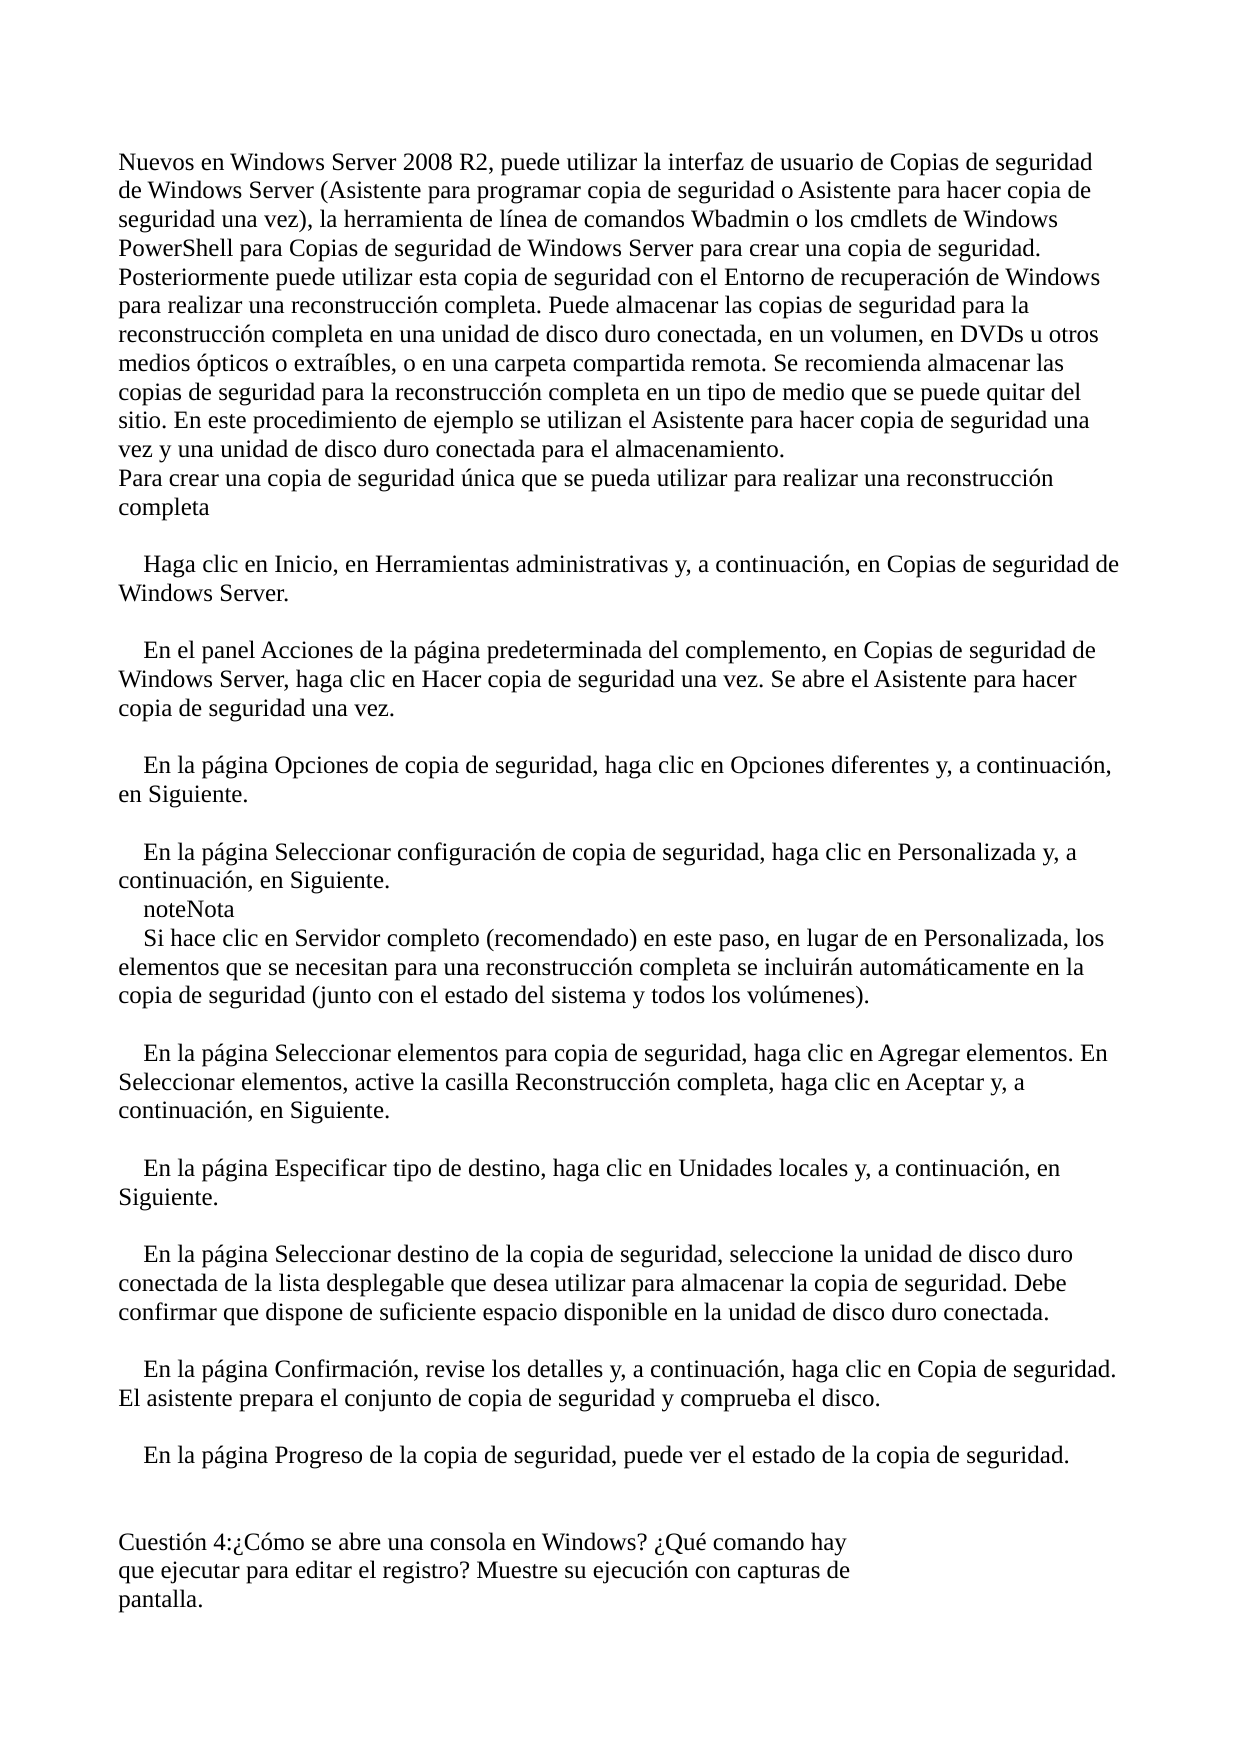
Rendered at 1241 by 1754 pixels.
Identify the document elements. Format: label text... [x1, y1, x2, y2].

text Haga clic en Inicio, en Herramientas administrativas y, a continuación, en Copias de seguridad de Windows Server. [118, 549, 1122, 607]
text Para crear una copia de seguridad única que se pueda utilizar para realizar una reconstrucción completa [118, 463, 1122, 521]
text En la página Confirmación, revise los detalles y, a continuación, haga clic en Copia de seguridad. El asistente prepara el conjunto de copia de seguridad y comprueba el disco. [118, 1354, 1122, 1412]
text En la página Especificar tipo de destino, haga clic en Unidades locales y, a continuación, en Siguiente. [118, 1153, 1122, 1211]
text En el panel Acciones de la página predeterminada del complemento, en Copias de seguridad de Windows Server, haga clic en Hacer copia de seguridad una vez. Se abre el Asistente para hacer copia de seguridad una vez. [118, 636, 1122, 722]
text En la página Seleccionar configuración de copia de seguridad, haga clic en Personalizada y, a continuación, en Siguiente. [118, 837, 1122, 894]
text Nuevos en Windows Server 2008 R2, puede utilizar la interfaz de usuario de Copias de seguridad de Windows Server (Asistente para programar copia de seguridad o Asistente para hacer copia de seguridad una vez), la herramienta de línea de comandos Wbadmin o los cmdlets de Windows PowerShell para Copias de seguridad de Windows Server para crear una copia de seguridad. Posteriormente puede utilizar esta copia de seguridad con el Entorno de recuperación de Windows para realizar una reconstrucción completa. Puede almacenar las copias de seguridad para la reconstrucción completa en una unidad de disco duro conectada, en un volumen, en DVDs u otros medios ópticos o extraíbles, o en una carpeta compartida remota. Se recomienda almacenar las copias de seguridad para la reconstrucción completa en un tipo de medio que se puede quitar del sitio. En este procedimiento de ejemplo se utilizan el Asistente para hacer copia de seguridad una vez y una unidad de disco duro conectada para el almacenamiento. [118, 147, 1122, 463]
text pantalla. [118, 1584, 1122, 1613]
text En la página Opciones de copia de seguridad, haga clic en Opciones diferentes y, a continuación, en Siguiente. [118, 751, 1122, 808]
text Si hace clic en Servidor completo (recomendado) en este paso, en lugar de en Personalizada, los elementos que se necesitan para una reconstrucción completa se incluirán automáticamente en la copia de seguridad (junto con el estado del sistema y todos los volúmenes). [118, 923, 1122, 1009]
text En la página Progreso de la copia de seguridad, puede ver el estado de la copia de seguridad. [118, 1441, 1122, 1469]
text En la página Seleccionar elementos para copia de seguridad, haga clic en Agregar elementos. En Seleccionar elementos, active la casilla Reconstrucción completa, haga clic en Aceptar y, a continuación, en Siguiente. [118, 1038, 1122, 1124]
text En la página Seleccionar destino de la copia de seguridad, seleccione la unidad de disco duro conectada de la lista desplegable que desea utilizar para almacenar la copia de seguridad. Debe confirmar que dispone de suficiente espacio disponible en la unidad de disco duro conectada. [118, 1239, 1122, 1326]
text Cuestión 4:¿Cómo se abre una consola en Windows? ¿Qué comando hay [118, 1527, 1122, 1556]
text noteNota [118, 894, 1122, 923]
text que ejecutar para editar el registro? Muestre su ejecución con capturas de [118, 1556, 1122, 1584]
